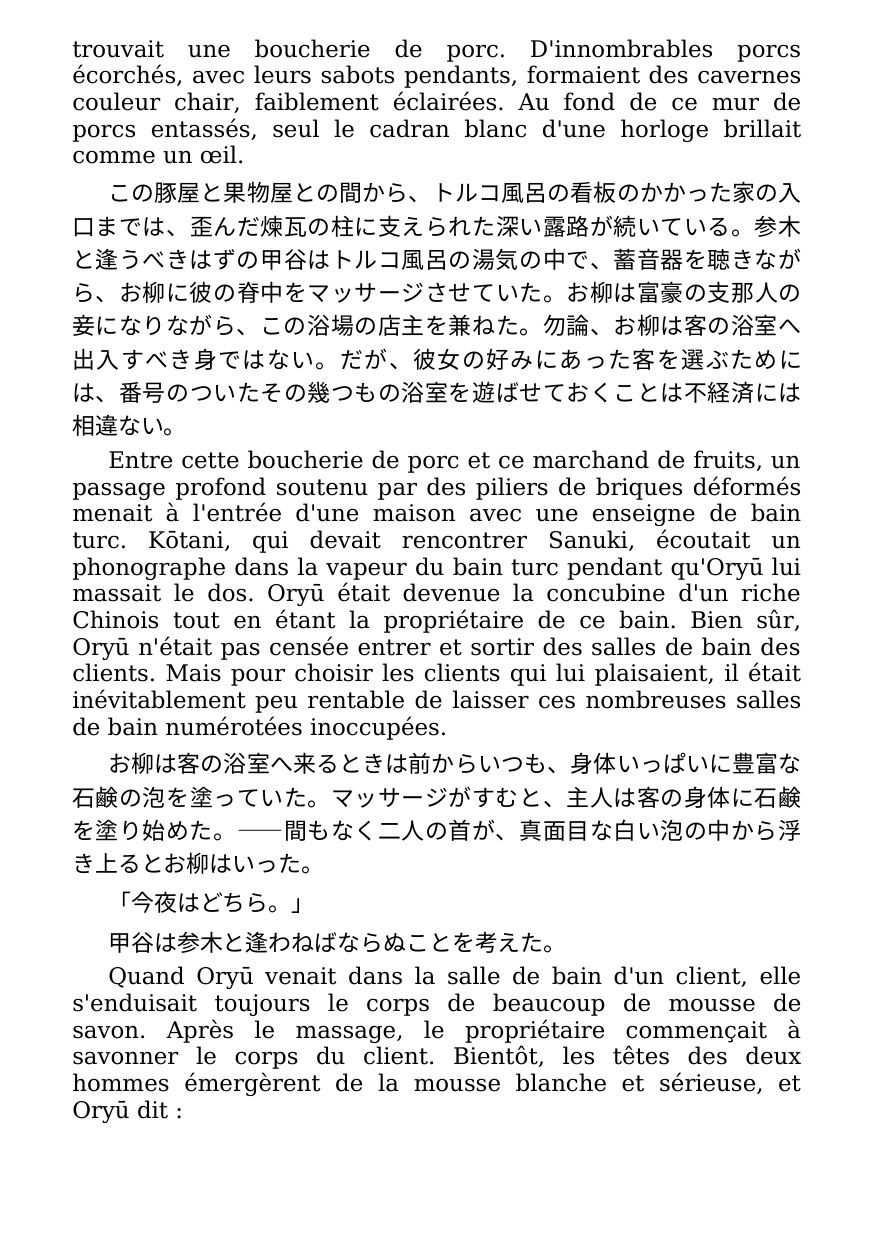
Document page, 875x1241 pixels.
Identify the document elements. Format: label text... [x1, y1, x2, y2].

text trouvait une boucherie de porc. D'innombrables porcs écorchés, avec leurs sabots pendants, formaient des cavernes couleur chair, faiblement éclairées. Au fond de ce mur de porcs entassés, seul le cadran blanc d'une horloge brillait comme un œil. [72, 36, 802, 169]
text 「今夜はどちら。」 [72, 885, 802, 918]
text この豚屋と果物屋との間から、トルコ風呂の看板のかかった家の入口までは、歪んだ煉瓦の柱に支えられた深い露路が続いている。参木と逢うべきはずの甲谷はトルコ風呂の湯気の中で、蓄音器を聴きながら、お柳に彼の脊中をマッサージさせていた。お柳は富豪の支那人の妾になりながら、この浴場の店主を兼ねた。勿論、お柳は客の浴室へ出入すべき身ではない。だが、彼女の好みにあった客を選ぶためには、番号のついたその幾つもの浴室を遊ばせておくことは不経済には相違ない。 [72, 175, 802, 441]
text お柳は客の浴室へ来るときは前からいつも、身体いっぱいに豊富な石鹸の泡を塗っていた。マッサージがすむと、主人は客の身体に石鹸を塗り始めた。――間もなく二人の首が、真面目な白い泡の中から浮き上るとお柳はいった。 [72, 746, 802, 879]
text Entre cette boucherie de porc et ce marchand de fruits, un passage profond soutenu par des piliers de briques déformés menait à l'entrée d'une maison avec une enseigne de bain turc. Kōtani, qui devait rencontrer Sanuki, écoutait un phonographe dans la vapeur du bain turc pendant qu'Oryū lui massait le dos. Oryū était devenue la concubine d'un riche Chinois tout en étant la propriétaire de ce bain. Bien sûr, Oryū n'était pas censée entrer et sortir des salles de bain des clients. Mais pour choisir les clients qui lui plaisaient, il était inévitablement peu rentable de laisser ces nombreuses salles de bain numérotées inoccupées. [72, 447, 802, 740]
text 甲谷は参木と逢わねばならぬことを考えた。 [72, 924, 802, 958]
text Quand Oryū venait dans la salle de bain d'un client, elle s'enduisait toujours le corps de beaucoup de mousse de savon. Après le massage, le propriétaire commençait à savonner le corps du client. Bientôt, les têtes des deux hommes émergèrent de la mousse blanche et sérieuse, et Oryū dit : [72, 963, 802, 1123]
